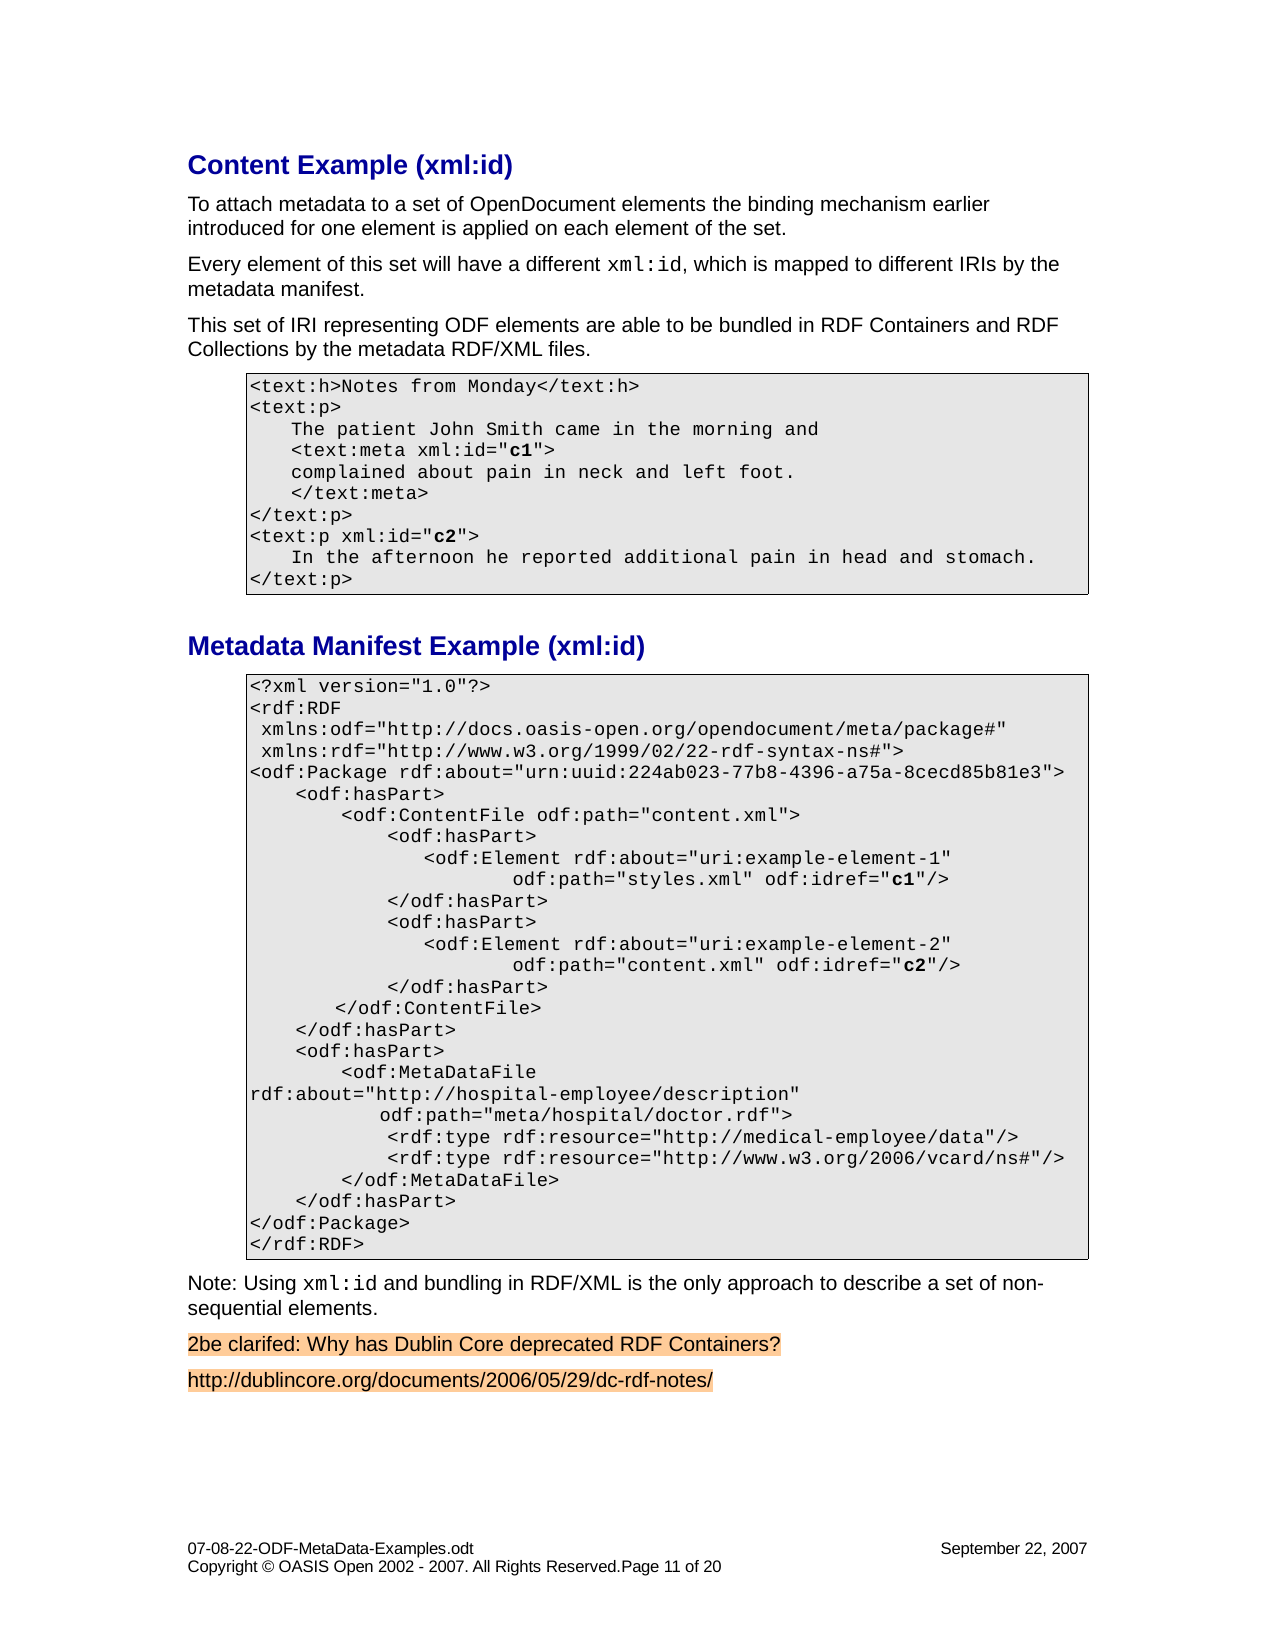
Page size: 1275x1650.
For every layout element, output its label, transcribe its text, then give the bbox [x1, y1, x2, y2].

text <?xml version="1.0"?> [247, 675, 1088, 695]
text </odf:hasPart> [247, 974, 1088, 996]
text </text:meta> </text:p> <text:p xml:id="c2"> In the afternoon he reported additional pain in head and stomach. [247, 480, 1088, 566]
text <odf:hasPart> [247, 824, 1088, 845]
text </text:p> [247, 566, 1088, 594]
text <odf:Element rdf:about="uri:example-element-1" [247, 845, 1088, 867]
text http://dublincore.org/documents/2006/05/29/dc-rdf-notes/ [713, 1369, 1088, 1392]
text odf:path="styles.xml" odf:idref="c1"/> [247, 867, 1088, 888]
text <text:h>Notes from Monday</text:h> [247, 374, 1088, 394]
text 2be clarifed: Why has Dublin Core deprecated RDF Containers? [781, 1333, 1088, 1356]
text Every element of this set will have a different xml:id, which is mapped to different IRIs by the metadata manifest. [187, 252, 1088, 301]
subtitle Metadata Manifest Example (xml:id) [187, 631, 1088, 661]
text The patient John Smith came in the morning and [247, 416, 1088, 437]
text <text:p> [247, 394, 1088, 416]
text <rdf:type rdf:resource="http://medical-employee/data"/> [247, 1124, 1088, 1146]
subtitle Content Example (xml:id) [187, 150, 1088, 180]
text <rdf:type rdf:resource="http://www.w3.org/2006/vcard/ns#"/> [247, 1146, 1088, 1167]
text To attach metadata to a set of OpenDocument elements the binding mechanism earlier introduced for one element is applied on each element of the set. [187, 192, 1088, 239]
text <text:meta xml:id="c1"> [247, 437, 1088, 459]
text <odf:hasPart> [247, 1038, 1088, 1060]
text <odf:MetaDataFile rdf:about="http://hospital-employee/description" odf:path="meta/hospital/doctor.rdf"> [247, 1060, 1088, 1124]
text <odf:hasPart> [247, 781, 1088, 802]
text <odf:Element rdf:about="uri:example-element-2" odf:path="content.xml" odf:idref="c2"/> [247, 931, 1088, 974]
text </odf:MetaDataFile> [247, 1167, 1088, 1189]
text Note: Using xml:id and bundling in RDF/XML is the only approach to describe a set of non-sequential elements. [187, 1271, 1088, 1320]
text </odf:ContentFile> [247, 996, 1088, 1017]
text xmlns:odf="http://docs.oasis-open.org/opendocument/meta/package#" xmlns:rdf="http://www.w3.org/1999/02/22-rdf-syntax-ns#"> [247, 717, 1088, 759]
text </odf:hasPart> [247, 888, 1088, 910]
text This set of IRI representing ODF elements are able to be bundled in RDF Containers and RDF Collections by the metadata RDF/XML files. [187, 313, 1088, 361]
text </odf:hasPart> [247, 1189, 1088, 1210]
text </odf:hasPart> [247, 1017, 1088, 1038]
text <rdf:RDF [247, 695, 1088, 717]
text <odf:ContentFile odf:path="content.xml"> [247, 802, 1088, 824]
text </odf:Package> </rdf:RDF> [247, 1210, 1088, 1259]
text <odf:Package rdf:about="urn:uuid:224ab023-77b8-4396-a75a-8cecd85b81e3"> [247, 759, 1088, 781]
text <odf:hasPart> [247, 910, 1088, 931]
text complained about pain in neck and left foot. [247, 459, 1088, 480]
